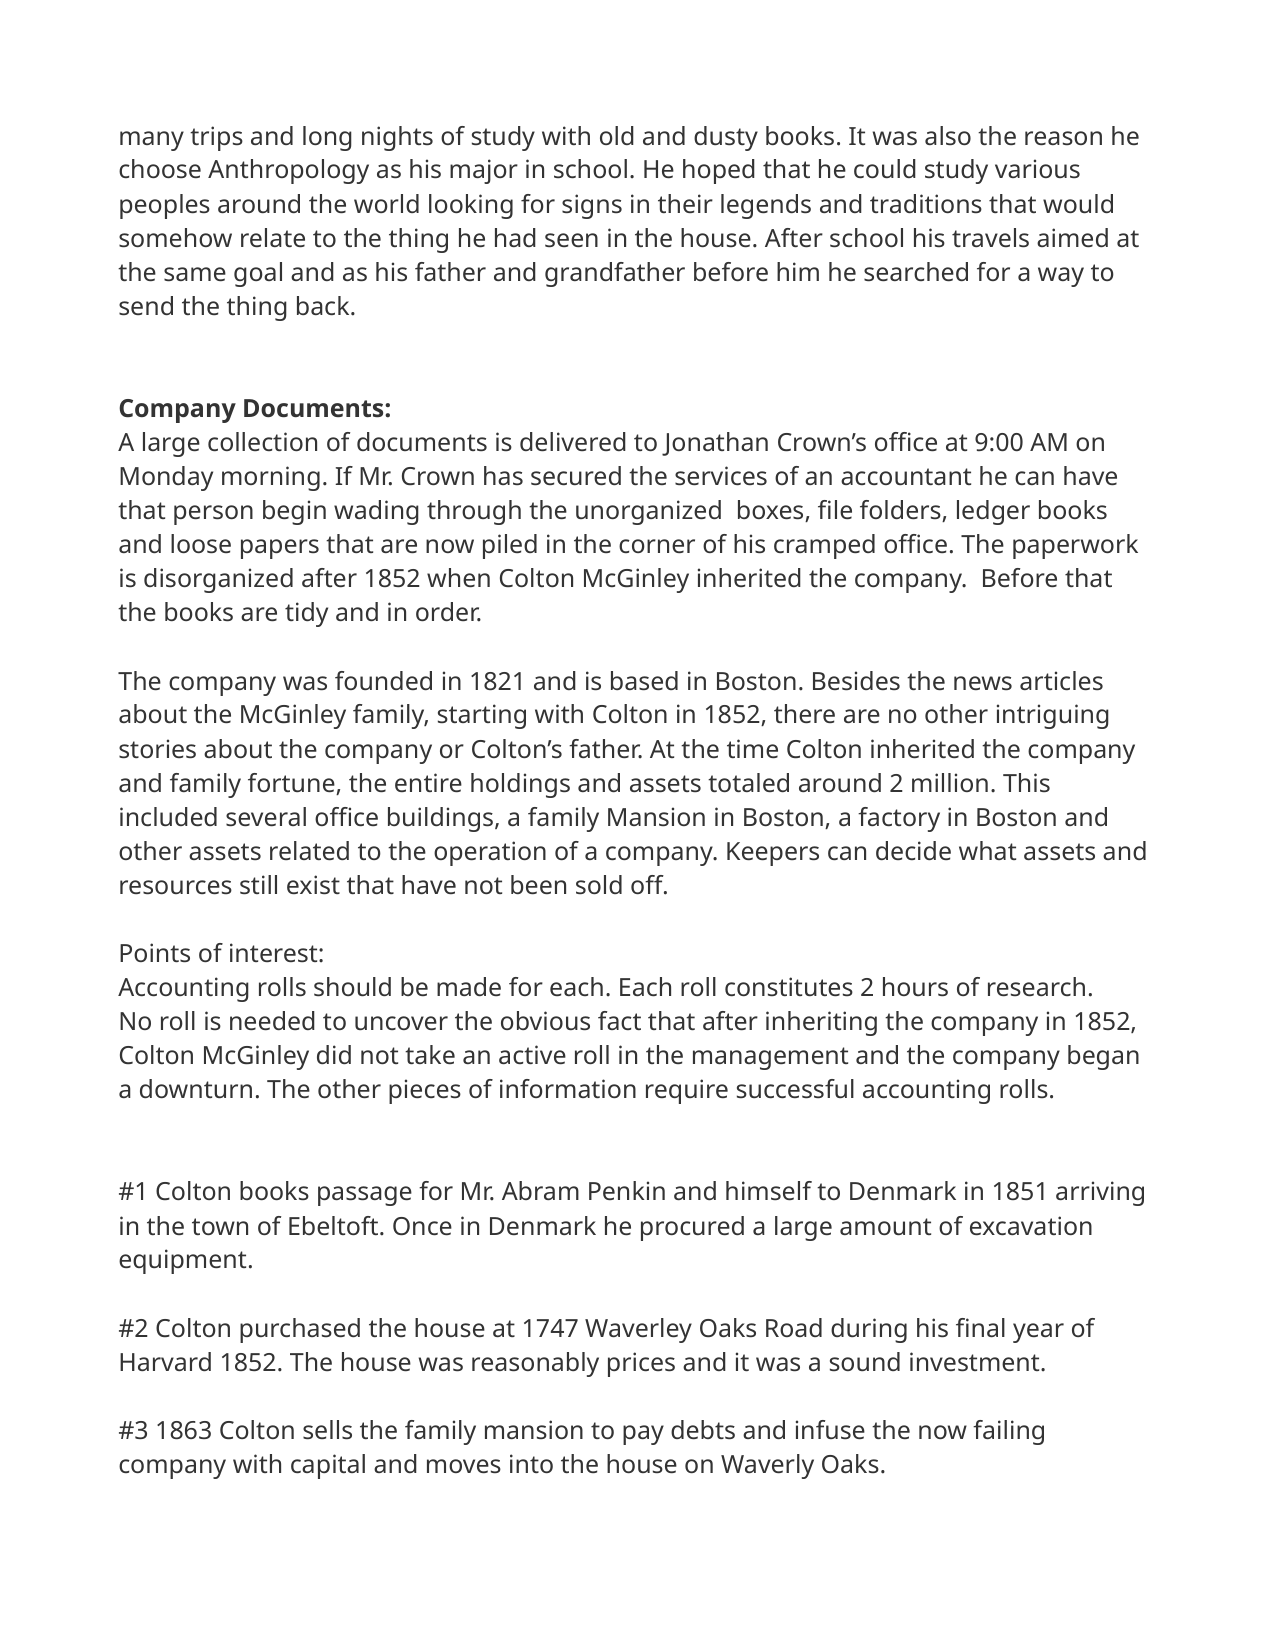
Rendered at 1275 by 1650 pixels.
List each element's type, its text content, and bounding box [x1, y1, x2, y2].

text Accounting rolls should be made for each. Each roll constitutes 2 hours of research. [118, 970, 1157, 1004]
text No roll is needed to uncover the obvious fact that after inheriting the company in 1852, Colton McGinley did not take an active roll in the management and the company began a downturn. The other pieces of information require successful accounting rolls. [118, 1004, 1157, 1106]
text #3 1863 Colton sells the family mansion to pay debts and infuse the now failing company with capital and moves into the house on Waverly Oaks. [118, 1412, 1157, 1481]
text #1 Colton books passage for Mr. Abram Penkin and himself to Denmark in 1851 arriving in the town of Ebeltoft. Once in Denmark he procured a large amount of excavation equipment. [118, 1174, 1157, 1276]
text Company Documents: [118, 391, 1157, 425]
text many trips and long nights of study with old and dusty books. It was also the reason he choose Anthropology as his major in school. He hoped that he could study various peoples around the world looking for signs in their legends and traditions that would somehow relate to the thing he had seen in the house. After school his travels aimed at the same goal and as his father and grandfather before him he searched for a way to send the thing back. [118, 118, 1157, 322]
text A large collection of documents is delivered to Jonathan Crown’s office at 9:00 AM on Monday morning. If Mr. Crown has secured the services of an accountant he can have that person begin wading through the unorganized boxes, file folders, ledger books and loose papers that are now piled in the corner of his cramped office. The paperwork is disorganized after 1852 when Colton McGinley inherited the company. Before that the books are tidy and in order. [118, 425, 1157, 629]
text #2 Colton purchased the house at 1747 Waverley Oaks Road during his final year of Harvard 1852. The house was reasonably prices and it was a sound investment. [118, 1310, 1157, 1378]
text The company was founded in 1821 and is based in Boston. Besides the news articles about the McGinley family, starting with Colton in 1852, there are no other intriguing stories about the company or Colton’s father. At the time Colton inherited the company and family fortune, the entire holdings and assets totaled around 2 million. This included several office buildings, a family Mansion in Boston, a factory in Boston and other assets related to the operation of a company. Keepers can decide what assets and resources still exist that have not been sold off. [118, 663, 1157, 902]
text Points of interest: [118, 936, 1157, 970]
